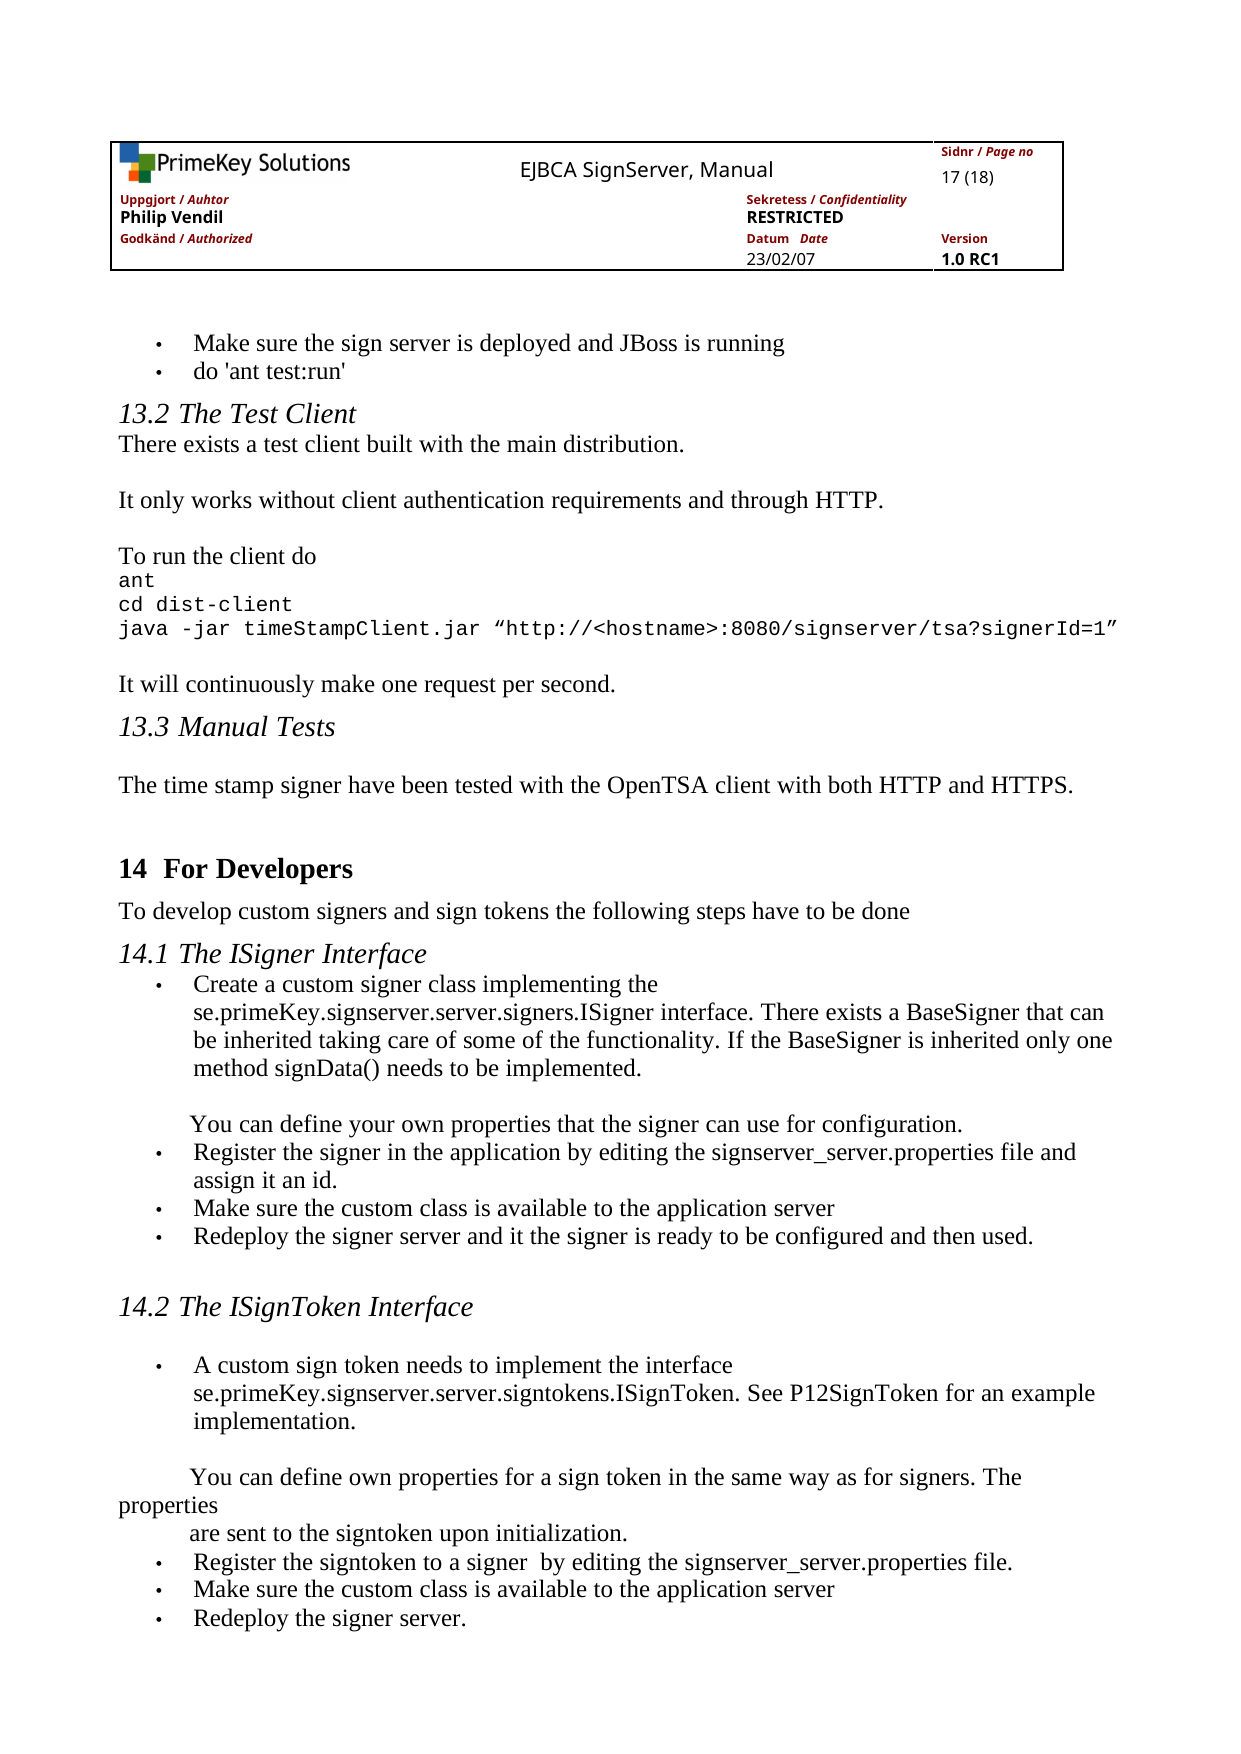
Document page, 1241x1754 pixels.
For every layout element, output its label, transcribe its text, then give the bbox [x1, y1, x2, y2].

text There exists a test client built with the main distribution. [118, 430, 1122, 458]
subtitle The Test Client [118, 397, 1122, 430]
text It will continuously make one request per second. [118, 670, 1122, 698]
text To develop custom signers and sign tokens the following steps have to be done [118, 897, 1122, 925]
text It only works without client authentication requirements and through HTTP. [118, 486, 1122, 514]
list Create a custom signer class implementing the se.primeKey.signserver.server.signers.ISigner interface. There exists a BaseSigner that can be inherited taking care of some of the functionality. If the BaseSigner is inherited only one method signData() needs to be implemented. [156, 970, 1122, 1082]
text You can define your own properties that the signer can use for configuration. [118, 1110, 1122, 1138]
text You can define own properties for a sign token in the same way as for signers. The properties [118, 1463, 1122, 1519]
list Make sure the custom class is available to the application server [156, 1194, 1122, 1222]
text cd dist-client [118, 594, 1122, 618]
list Make sure the custom class is available to the application server [156, 1575, 1122, 1603]
subtitle Manual Tests [118, 710, 1122, 743]
text java -jar timeStampClient.jar “http://<hostname>:8080/signserver/tsa?signerId=1” [118, 618, 1122, 642]
subtitle The ISigner Interface [118, 937, 1122, 970]
list Register the signtoken to a signer by editing the signserver_server.properties file. [156, 1547, 1122, 1575]
subtitle The ISignToken Interface [118, 1291, 1122, 1323]
list Redeploy the signer server. [156, 1603, 1122, 1631]
list do 'ant test:run' [156, 357, 1122, 385]
text are sent to the signtoken upon initialization. [118, 1519, 1122, 1547]
text The time stamp signer have been tested with the OpenTSA client with both HTTP and HTTPS. [118, 771, 1122, 799]
text To run the client do [118, 542, 1122, 570]
list Register the signer in the application by editing the signserver_server.properties file and assign it an id. [156, 1138, 1122, 1194]
list Make sure the sign server is deployed and JBoss is running [156, 329, 1122, 357]
subtitle For Developers [118, 852, 1122, 884]
list A custom sign token needs to implement the interface se.primeKey.signserver.server.signtokens.ISignToken. See P12SignToken for an example implementation. [156, 1351, 1122, 1435]
text ant [118, 570, 1122, 594]
list Redeploy the signer server and it the signer is ready to be configured and then used. [156, 1222, 1122, 1250]
